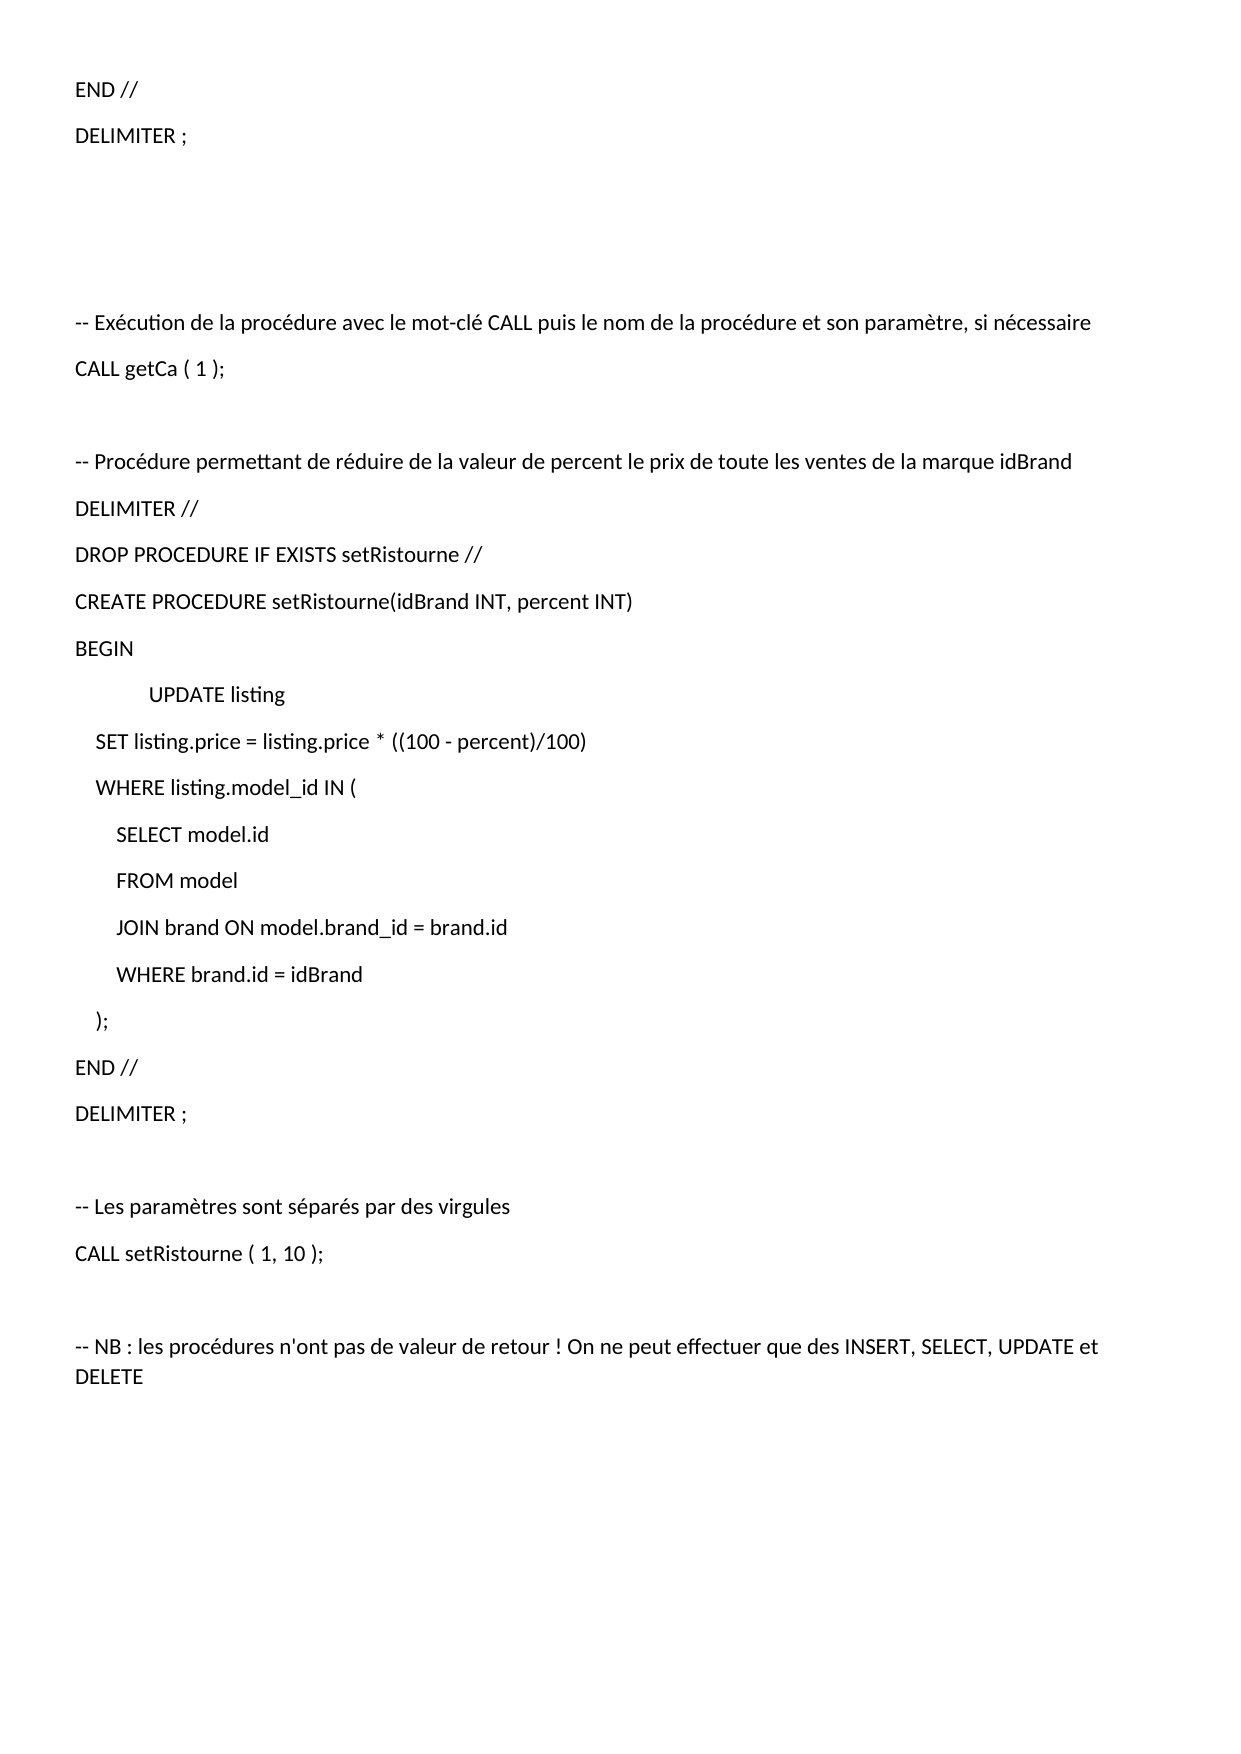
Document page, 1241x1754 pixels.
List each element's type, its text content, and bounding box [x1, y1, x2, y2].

text FROM model [75, 867, 1165, 894]
text JOIN brand ON model.brand_id = brand.id [75, 913, 1165, 941]
text DROP PROCEDURE IF EXISTS setRistourne // [75, 541, 1165, 569]
text -- Exécution de la procédure avec le mot-clé CALL puis le nom de la procédure et son paramètre, si nécessaire [75, 308, 1165, 336]
text CALL setRistourne ( 1, 10 ); [75, 1239, 1165, 1267]
text SET listing.price = listing.price * ((100 - percent)/100) [75, 727, 1165, 755]
text WHERE brand.id = idBrand [75, 960, 1165, 988]
text SELECT model.id [75, 820, 1165, 848]
text BEGIN [75, 634, 1165, 662]
text CALL getCa ( 1 ); [75, 354, 1165, 382]
text UPDATE listing [75, 680, 1165, 708]
text WHERE listing.model_id IN ( [75, 773, 1165, 801]
text -- NB : les procédures n'ont pas de valeur de retour ! On ne peut effectuer que des INSERT, SELECT, UPDATE et DELETE [75, 1332, 1165, 1390]
text END // [75, 75, 1165, 103]
text DELIMITER // [75, 494, 1165, 522]
text DELIMITER ; [75, 1099, 1165, 1127]
text -- Les paramètres sont séparés par des virgules [75, 1192, 1165, 1221]
text -- Procédure permettant de réduire de la valeur de percent le prix de toute les ventes de la marque idBrand [75, 447, 1165, 476]
text DELIMITER ; [75, 122, 1165, 149]
text END // [75, 1053, 1165, 1081]
text CREATE PROCEDURE setRistourne(idBrand INT, percent INT) [75, 587, 1165, 615]
text ); [75, 1006, 1165, 1034]
